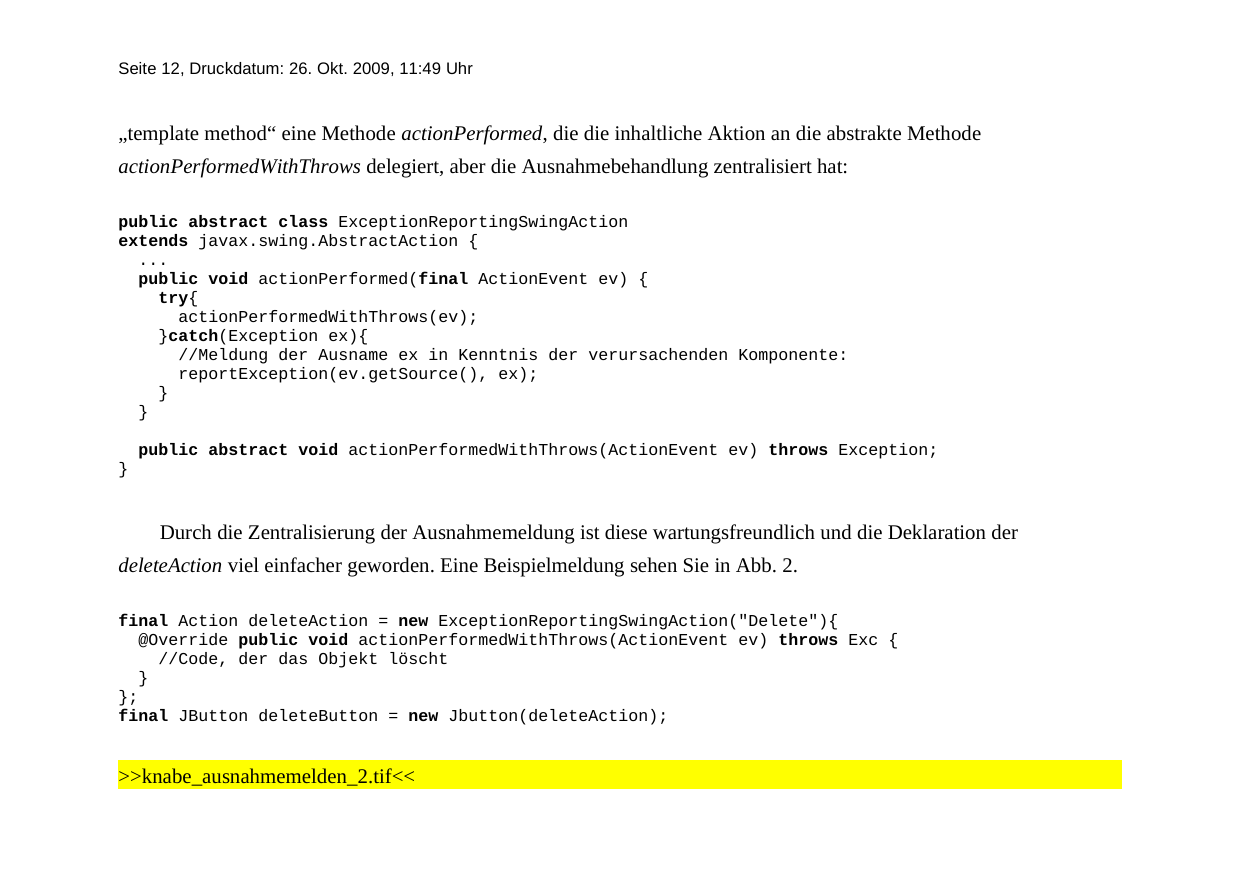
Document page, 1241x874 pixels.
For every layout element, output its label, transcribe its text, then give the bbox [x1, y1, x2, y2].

text } [118, 403, 1122, 422]
text //Code, der das Objekt löscht [118, 651, 1122, 669]
text „template method“ eine Methode actionPerformed, die die inhaltliche Aktion an die abstrakte Methode actionPerformedWithThrows delegiert, aber die Ausnahmebehandlung zentralisiert hat: [118, 114, 1122, 181]
text } [118, 384, 1122, 403]
text final JButton deleteButton = new Jbutton(deleteAction); [118, 707, 1122, 726]
text >>knabe_ausnahmemelden_2.tif<< [118, 760, 1122, 789]
text reportException(ev.getSource(), ex); [118, 366, 1122, 384]
text Durch die Zentralisierung der Ausnahmemeldung ist diese wartungsfreundlich und die Deklaration der deleteAction viel einfacher geworden. Eine Beispielmeldung sehen Sie in Abb. 2. [118, 513, 1122, 579]
text } [118, 460, 1122, 479]
text actionPerformedWithThrows(ev); [118, 309, 1122, 328]
text @Override public void actionPerformedWithThrows(ActionEvent ev) throws Exc { [118, 632, 1122, 651]
text public void actionPerformed(final ActionEvent ev) { [118, 271, 1122, 290]
text ... [118, 252, 1122, 271]
text //Meldung der Ausname ex in Kenntnis der verursachenden Komponente: [118, 347, 1122, 366]
text public abstract class ExceptionReportingSwingAction extends javax.swing.AbstractAction { [118, 214, 1122, 252]
text try{ [118, 290, 1122, 309]
text } [118, 669, 1122, 688]
text }; [118, 688, 1122, 707]
text public abstract void actionPerformedWithThrows(ActionEvent ev) throws Exception; [118, 441, 1122, 460]
text }catch(Exception ex){ [118, 328, 1122, 347]
text final Action deleteAction = new ExceptionReportingSwingAction("Delete"){ [118, 613, 1122, 632]
